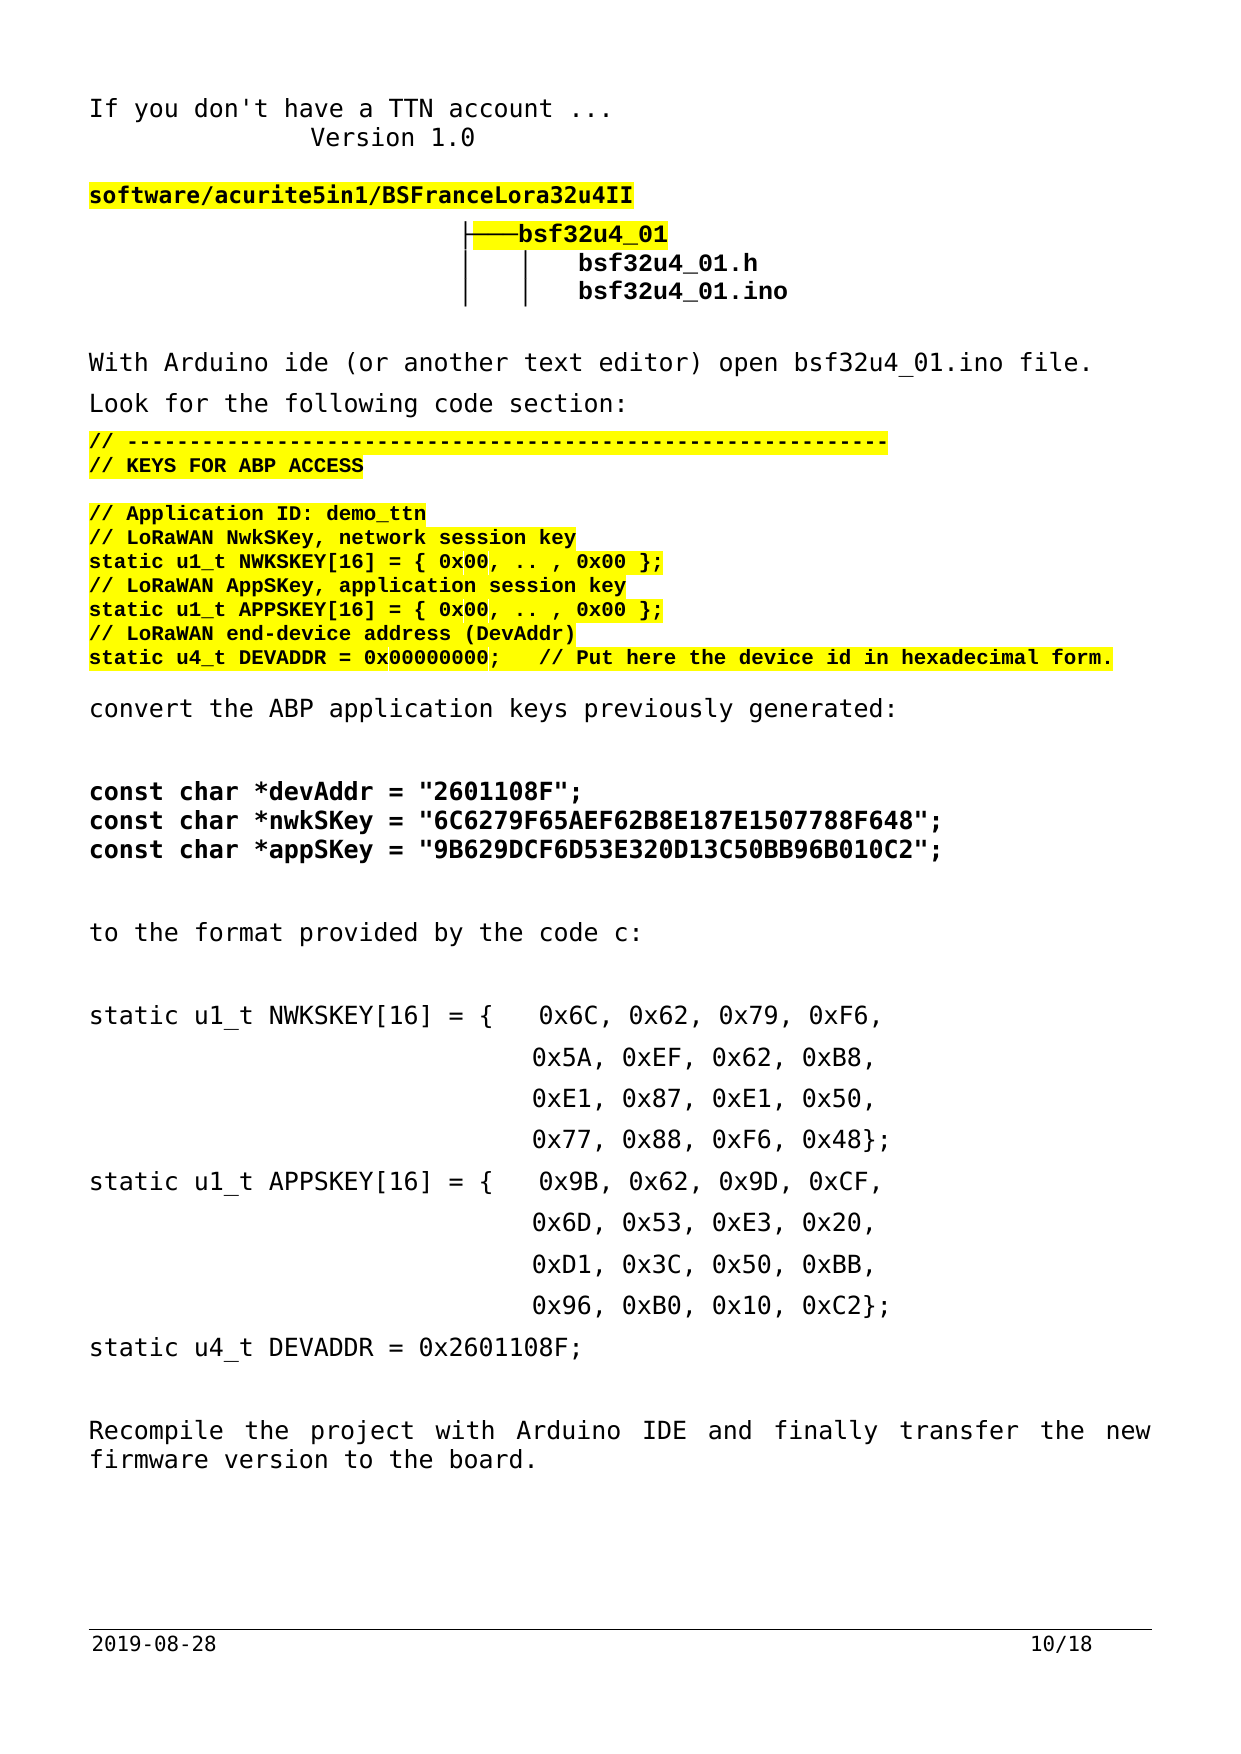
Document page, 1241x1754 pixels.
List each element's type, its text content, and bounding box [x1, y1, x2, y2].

text // LoRaWAN end-device address (DevAddr) [88, 623, 1152, 647]
text software/acurite5in1/BSFranceLora32u4II [88, 182, 1152, 209]
text static u1_t APPSKEY[16] = { 0x00, .. , 0x00 }; [88, 599, 1152, 623]
text 0xD1, 0x3C, 0x50, 0xBB, [532, 1250, 1152, 1279]
text to the format provided by the code c: [88, 919, 1152, 948]
text 0x6D, 0x53, 0xE3, 0x20, [532, 1209, 1152, 1238]
text convert the ABP application keys previously generated: [88, 695, 1152, 724]
text static u1_t NWKSKEY[16] = { 0x00, .. , 0x00 }; [88, 551, 1152, 575]
text static u1_t NWKSKEY[16] = { 0x6C, 0x62, 0x79, 0xF6, [88, 1002, 1152, 1031]
text // LoRaWAN AppSKey, application session key [88, 575, 1152, 599]
text // ------------------------------------------------------------- [88, 431, 1152, 455]
text // Application ID: demo_ttn [88, 503, 1152, 527]
text static u4_t DEVADDR = 0x2601108F; [88, 1333, 1152, 1362]
text Recompile the project with Arduino IDE and finally transfer the new firmware version to the board. [88, 1416, 1152, 1474]
text static u1_t APPSKEY[16] = { 0x9B, 0x62, 0x9D, 0xCF, [88, 1167, 1152, 1196]
text │ │ bsf32u4_01.ino [526, 278, 1152, 307]
text // LoRaWAN NwkSKey, network session key [88, 527, 1152, 551]
text │ │ bsf32u4_01.ino [466, 278, 525, 307]
text 0x5A, 0xEF, 0x62, 0xB8, [532, 1043, 1152, 1072]
text │ │ bsf32u4_01.h [526, 250, 1152, 278]
text 0x96, 0xB0, 0x10, 0xC2}; [532, 1292, 1152, 1321]
text │ │ bsf32u4_01.h [466, 250, 525, 278]
text ├───bsf32u4_01 [466, 221, 1152, 250]
text static u4_t DEVADDR = 0x00000000; // Put here the device id in hexadecimal form. [88, 647, 1152, 671]
text With Arduino ide (or another text editor) open bsf32u4_01.ino file. [88, 348, 1152, 377]
text 0x77, 0x88, 0xF6, 0x48}; [532, 1126, 1152, 1155]
text const char *devAddr = "2601108F"; const char *nwkSKey = "6C6279F65AEF62B8E187E1507788F648"; const char *appSKey = "9B629DCF6D53E320D13C50BB96B010C2"; [88, 778, 1152, 865]
text 0xE1, 0x87, 0xE1, 0x50, [532, 1084, 1152, 1113]
text Look for the following code section: [88, 390, 1152, 419]
text // KEYS FOR ABP ACCESS [88, 455, 1152, 479]
